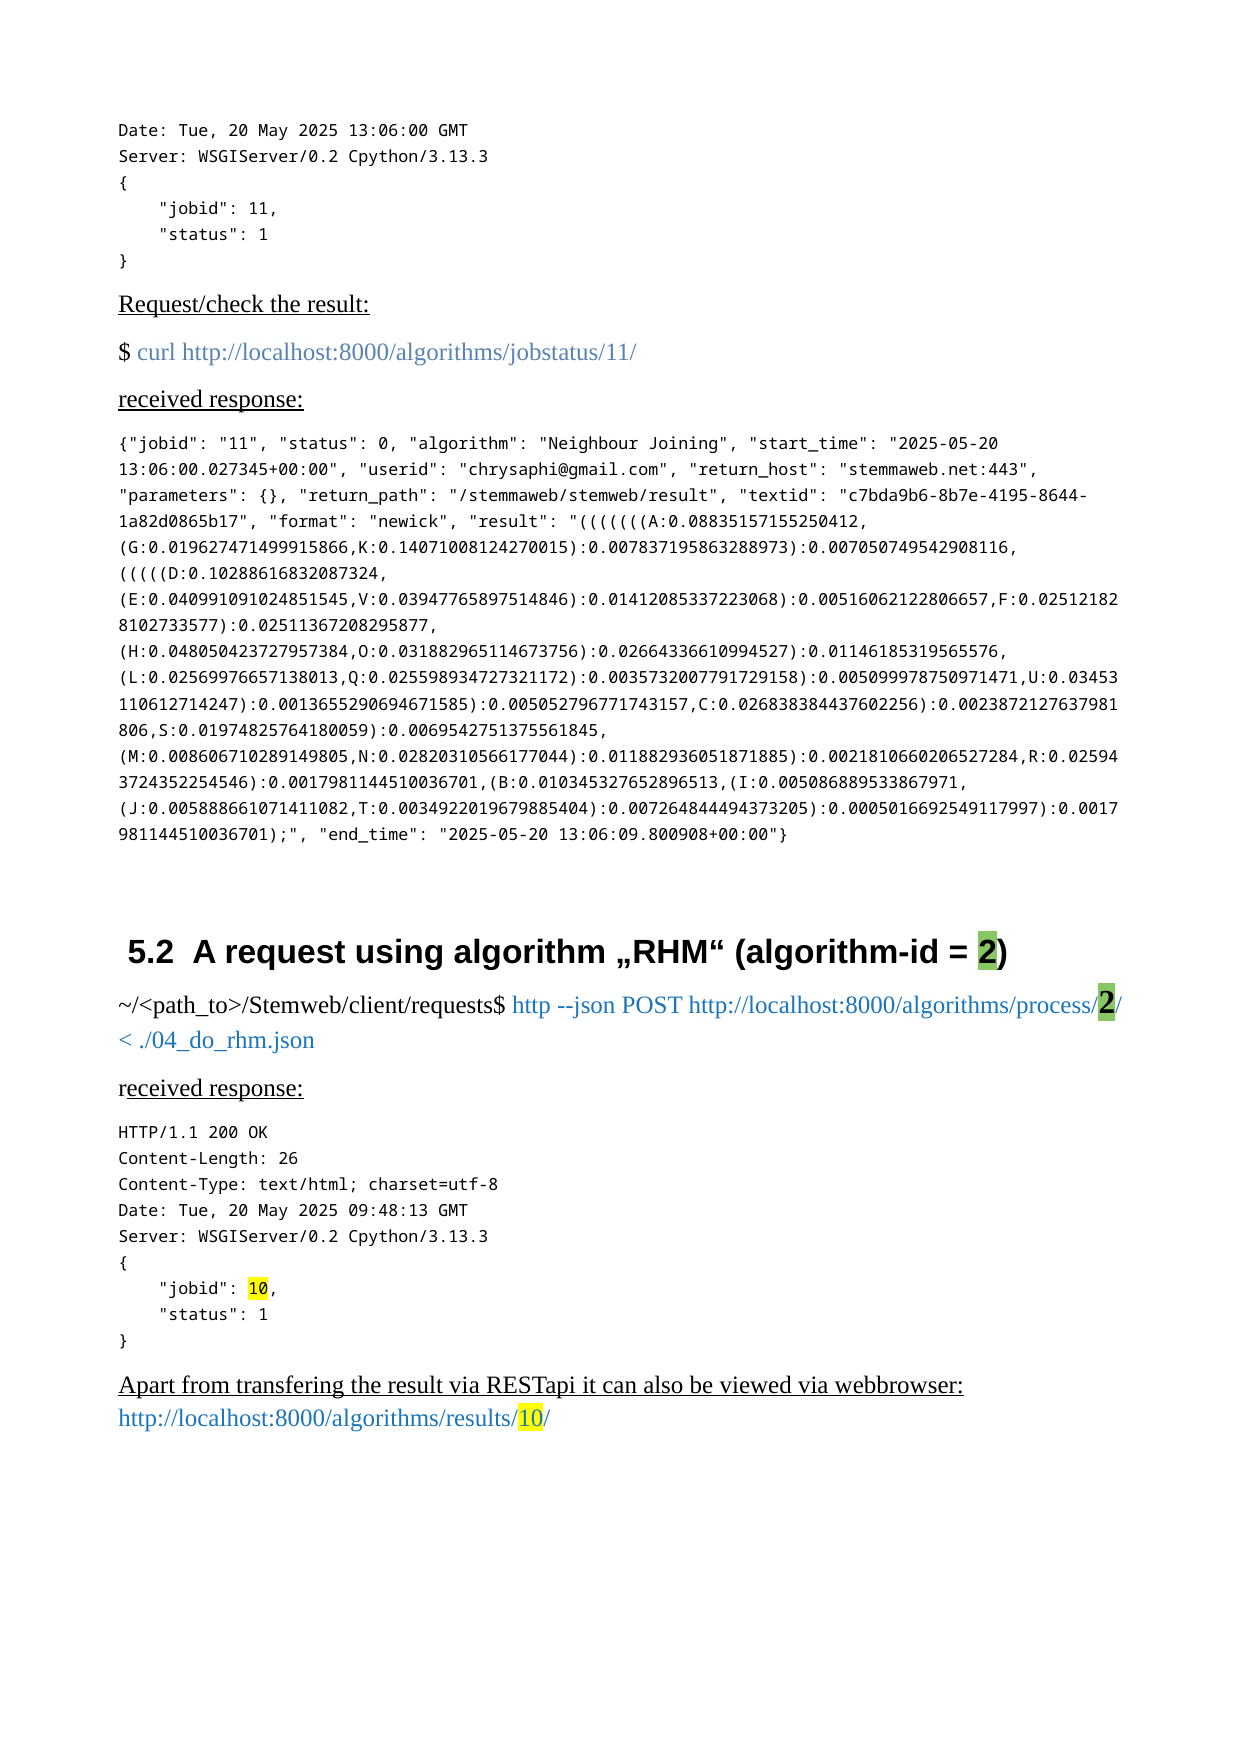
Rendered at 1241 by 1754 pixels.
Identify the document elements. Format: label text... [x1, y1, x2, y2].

text received response: [118, 384, 1122, 413]
text HTTP/1.1 200 OK Content-Length: 26 Content-Type: text/html; charset=utf-8 Date: Tue, 20 May 2025 09:48:13 GMT Server: WSGIServer/0.2 Cpython/3.13.3 { "jobid": 10, "status": 1 } [118, 1121, 1122, 1352]
text Date: Tue, 20 May 2025 13:06:00 GMT Server: WSGIServer/0.2 Cpython/3.13.3 { "jobid": 11, "status": 1 } [118, 118, 1122, 271]
text Apart from transfering the result via RESTapi it can also be viewed via webbrowser: http://localhost:8000/algorithms/results/10/ [118, 1370, 1122, 1431]
text received response: [118, 1073, 1122, 1102]
text ~/<path_to>/Stemweb/client/requests$ http --json POST http://localhost:8000/algorithms/process/2/ < ./04_do_rhm.json [118, 983, 1122, 1054]
text $ curl http://localhost:8000/algorithms/jobstatus/11/ [118, 337, 1122, 365]
text {"jobid": "11", "status": 0, "algorithm": "Neighbour Joining", "start_time": "2025-05-20 13:06:00.027345+00:00", "userid": "chrysaphi@gmail.com", "return_host": "stemmaweb.net:443", "parameters": {}, "return_path": "/stemmaweb/stemweb/result", "textid": "c7bda9b6-8b7e-4195-8644-1a82d0865b17", "format": "newick", "result": "(((((((A:0.08835157155250412,(G:0.019627471499915866,K:0.14071008124270015):0.007837195863288973):0.007050749542908116,(((((D:0.10288616832087324,(E:0.040991091024851545,V:0.03947765897514846):0.01412085337223068):0.00516062122806657,F:0.025121828102733577):0.02511367208295877,(H:0.048050423727957384,O:0.031882965114673756):0.02664336610994527):0.01146185319565576,(L:0.02569976657138013,Q:0.025598934727321172):0.0035732007791729158):0.005099978750971471,U:0.03453110612714247):0.0013655290694671585):0.005052796771743157,C:0.026838384437602256):0.0023872127637981806,S:0.01974825764180059):0.0069542751375561845,(M:0.008606710289149805,N:0.02820310566177044):0.011882936051871885):0.0021810660206527284,R:0.025943724352254546):0.0017981144510036701,(B:0.010345327652896513,(I:0.005086889533867971,(J:0.005888661071411082,T:0.0034922019679885404):0.007264844494373205):0.0005016692549117997):0.0017981144510036701);", "end_time": "2025-05-20 13:06:09.800908+00:00"} [118, 432, 1122, 845]
text Request/check the result: [118, 289, 1122, 318]
subtitle A request using algorithm „RHM“ (algorithm-id = 2) [118, 931, 1122, 970]
